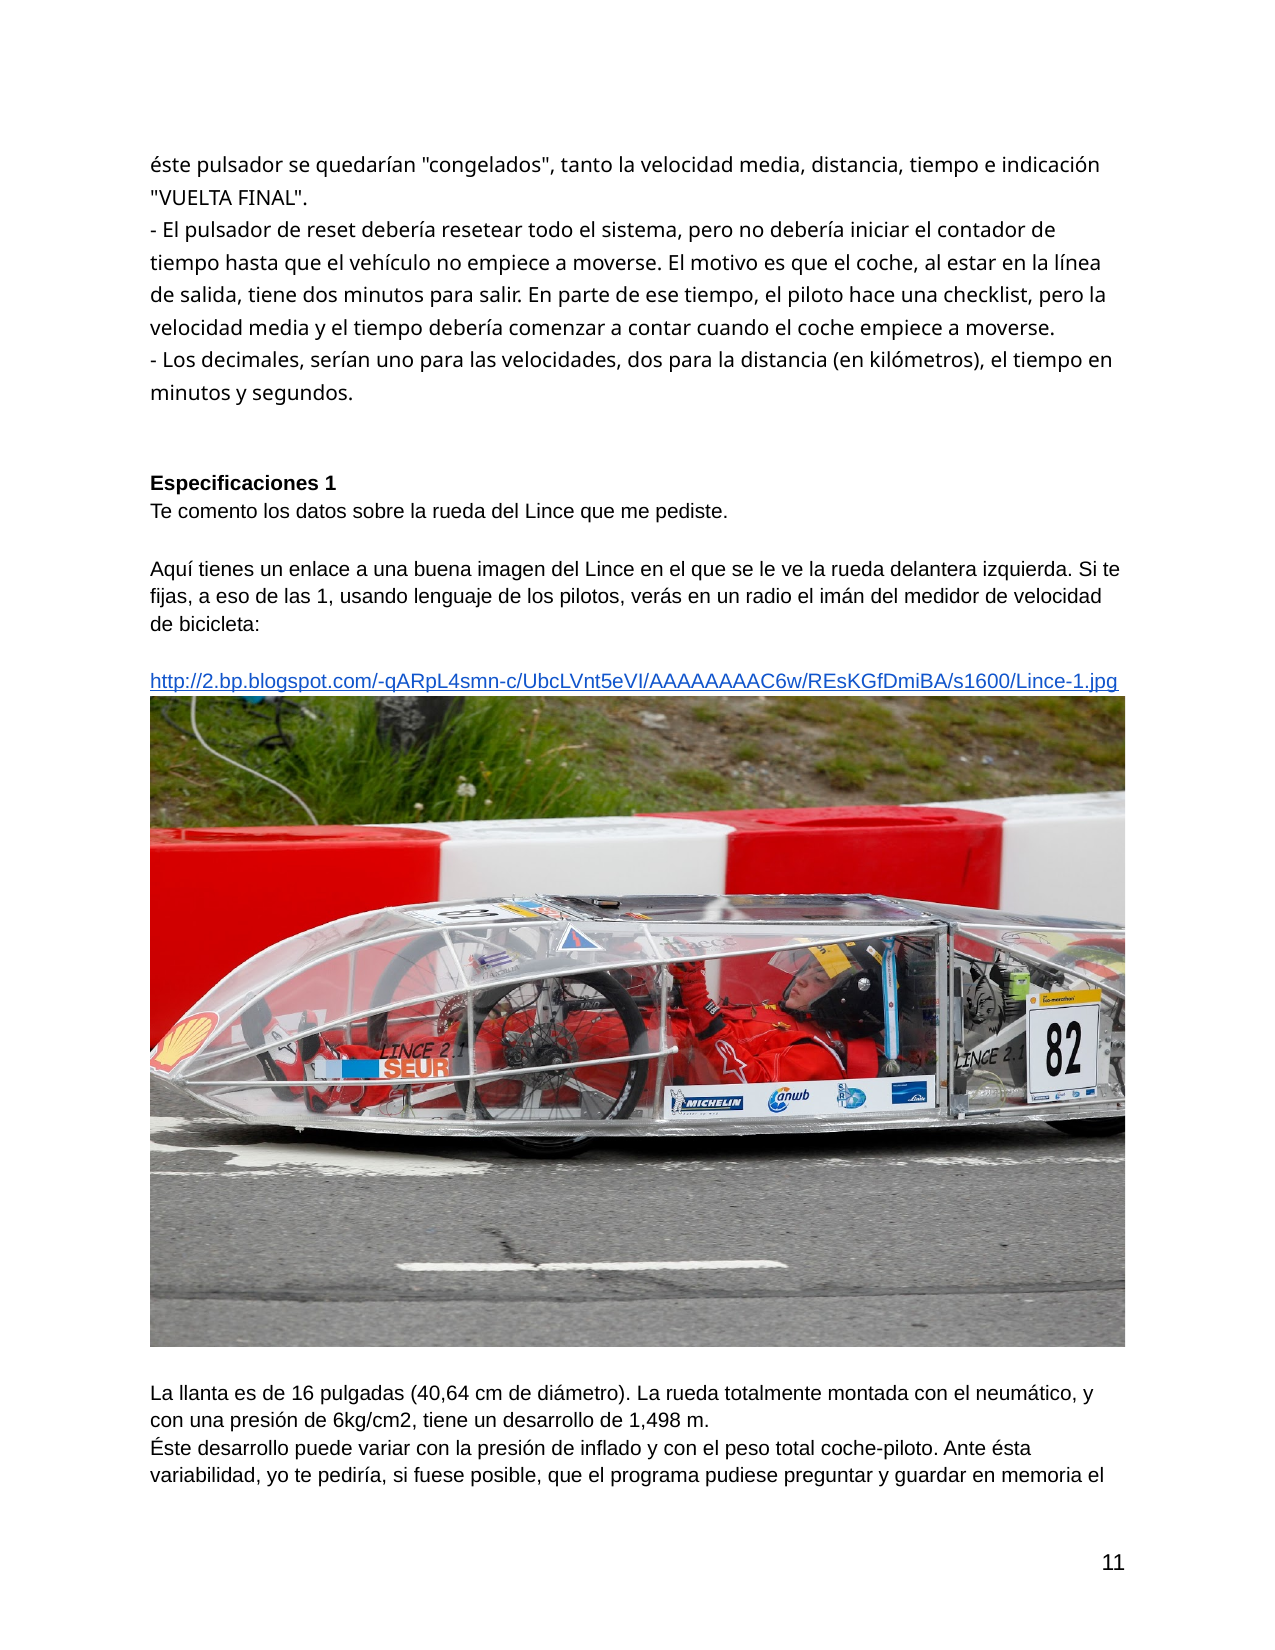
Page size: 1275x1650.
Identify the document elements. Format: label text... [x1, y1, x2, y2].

text éste pulsador se quedarían "congelados", tanto la velocidad media, distancia, tiempo e indicación "VUELTA FINAL". [150, 150, 1125, 211]
text - El pulsador de reset debería resetear todo el sistema, pero no debería iniciar el contador de tiempo hasta que el vehículo no empiece a moverse. El motivo es que el coche, al estar en la línea de salida, tiene dos minutos para salir. En parte de ese tiempo, el piloto hace una checklist, pero la velocidad media y el tiempo debería comenzar a contar cuando el coche empiece a moverse. [150, 215, 1125, 341]
text - Los decimales, serían uno para las velocidades, dos para la distancia (en kilómetros), el tiempo en minutos y segundos. [150, 346, 1125, 407]
text Especificaciones 1 [150, 471, 1125, 495]
text Éste desarrollo puede variar con la presión de inflado y con el peso total coche-piloto. Ante ésta variabilidad, yo te pediría, si fuese posible, que el programa pudiese preguntar y guardar en memoria el [150, 1436, 1125, 1487]
text Te comento los datos sobre la rueda del Lince que me pediste. [150, 499, 1125, 523]
picture [150, 696, 1125, 1347]
text Aquí tienes un enlace a una buena imagen del Lince en el que se le ve la rueda delantera izquierda. Si te fijas, a eso de las 1, usando lenguaje de los pilotos, verás en un radio el imán del medidor de velocidad de bicicleta: [150, 556, 1125, 635]
text http://2.bp.blogspot.com/-qARpL4smn-c/UbcLVnt5eVI/AAAAAAAAC6w/REsKGfDmiBA/s1600/Lince-1.jpg [150, 669, 1125, 693]
text La llanta es de 16 pulgadas (40,64 cm de diámetro). La rueda totalmente montada con el neumático, y con una presión de 6kg/cm2, tiene un desarrollo de 1,498 m. [150, 1381, 1125, 1432]
